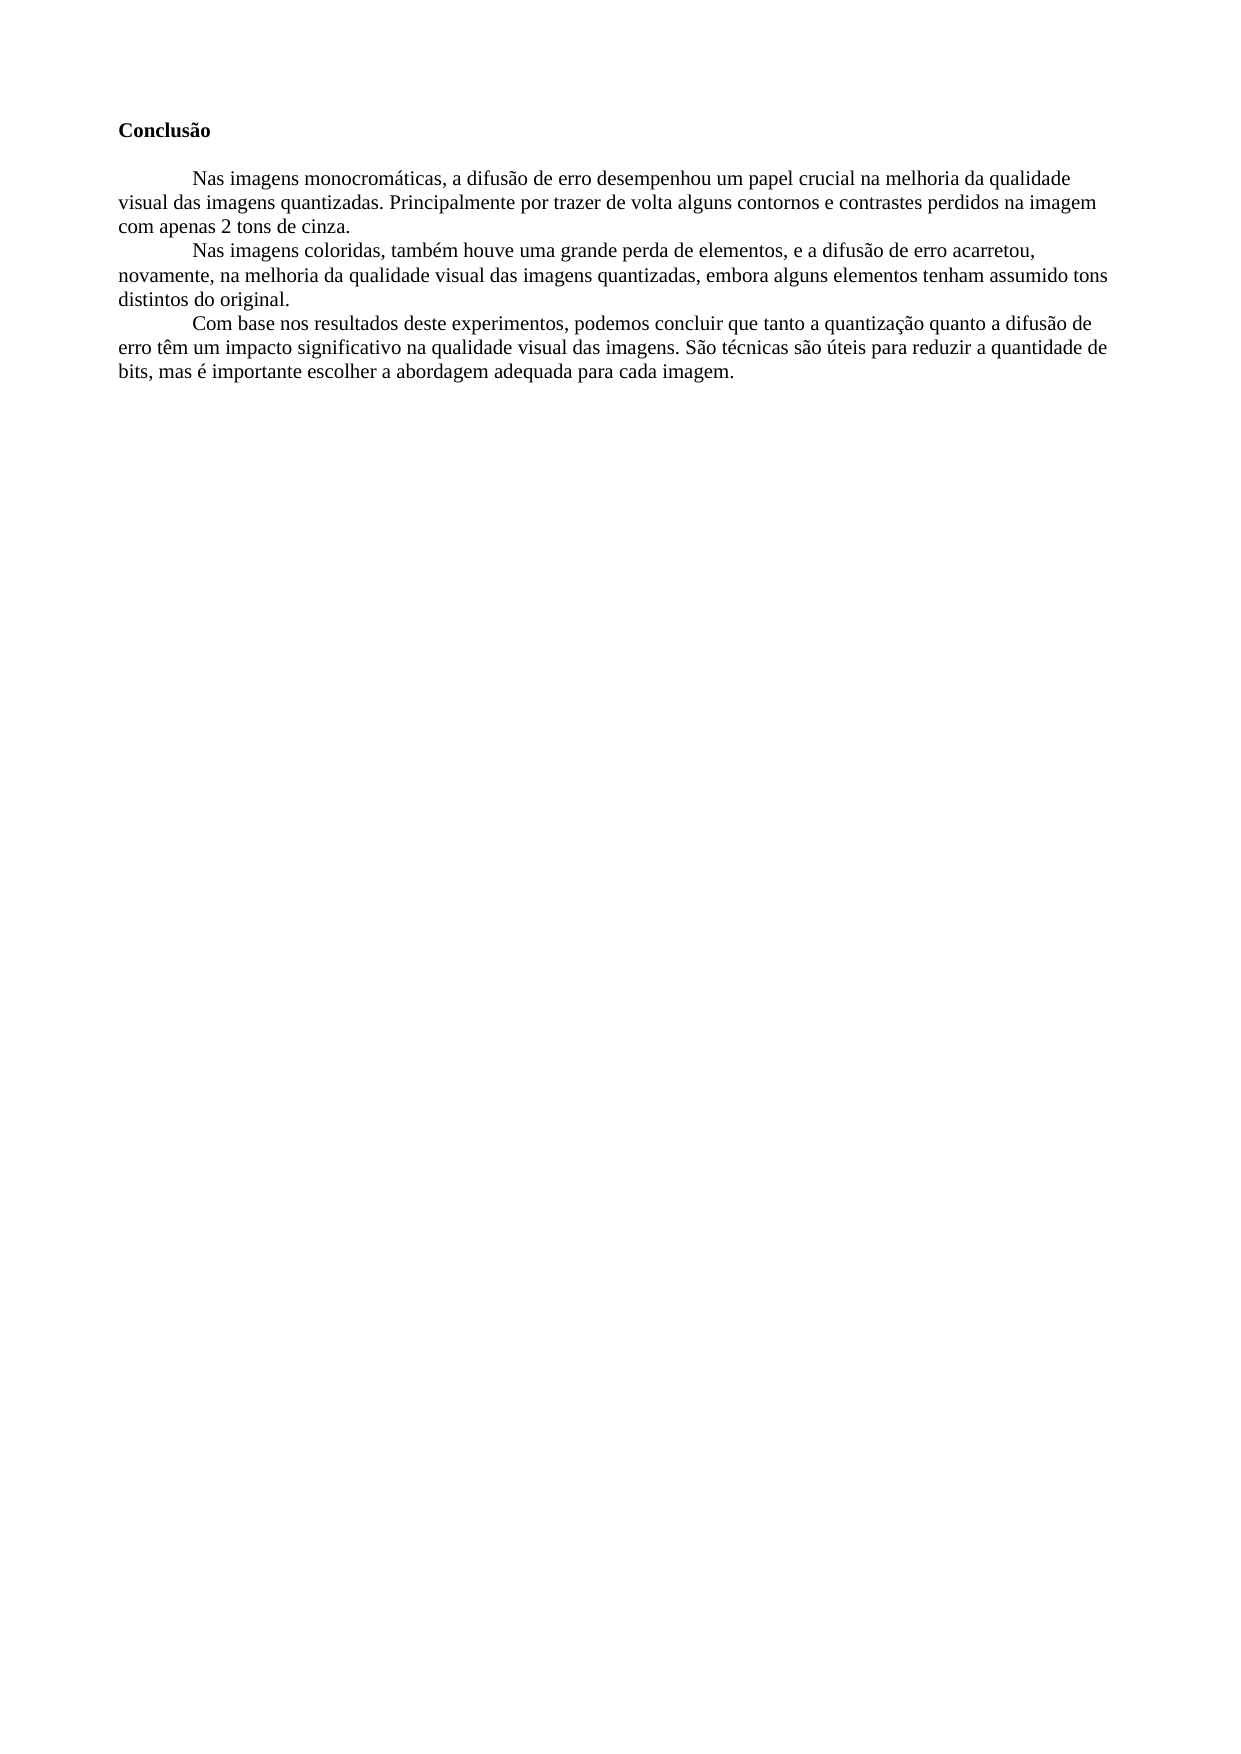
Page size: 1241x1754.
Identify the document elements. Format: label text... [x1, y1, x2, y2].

text Conclusão [118, 118, 1122, 142]
text Nas imagens monocromáticas, a difusão de erro desempenhou um papel crucial na melhoria da qualidade visual das imagens quantizadas. Principalmente por trazer de volta alguns contornos e contrastes perdidos na imagem com apenas 2 tons de cinza. [118, 166, 1122, 238]
text Com base nos resultados deste experimentos, podemos concluir que tanto a quantização quanto a difusão de erro têm um impacto significativo na qualidade visual das imagens. São técnicas são úteis para reduzir a quantidade de bits, mas é importante escolher a abordagem adequada para cada imagem. [118, 311, 1122, 383]
text Nas imagens coloridas, também houve uma grande perda de elementos, e a difusão de erro acarretou, novamente, na melhoria da qualidade visual das imagens quantizadas, embora alguns elementos tenham assumido tons distintos do original. [118, 238, 1122, 311]
